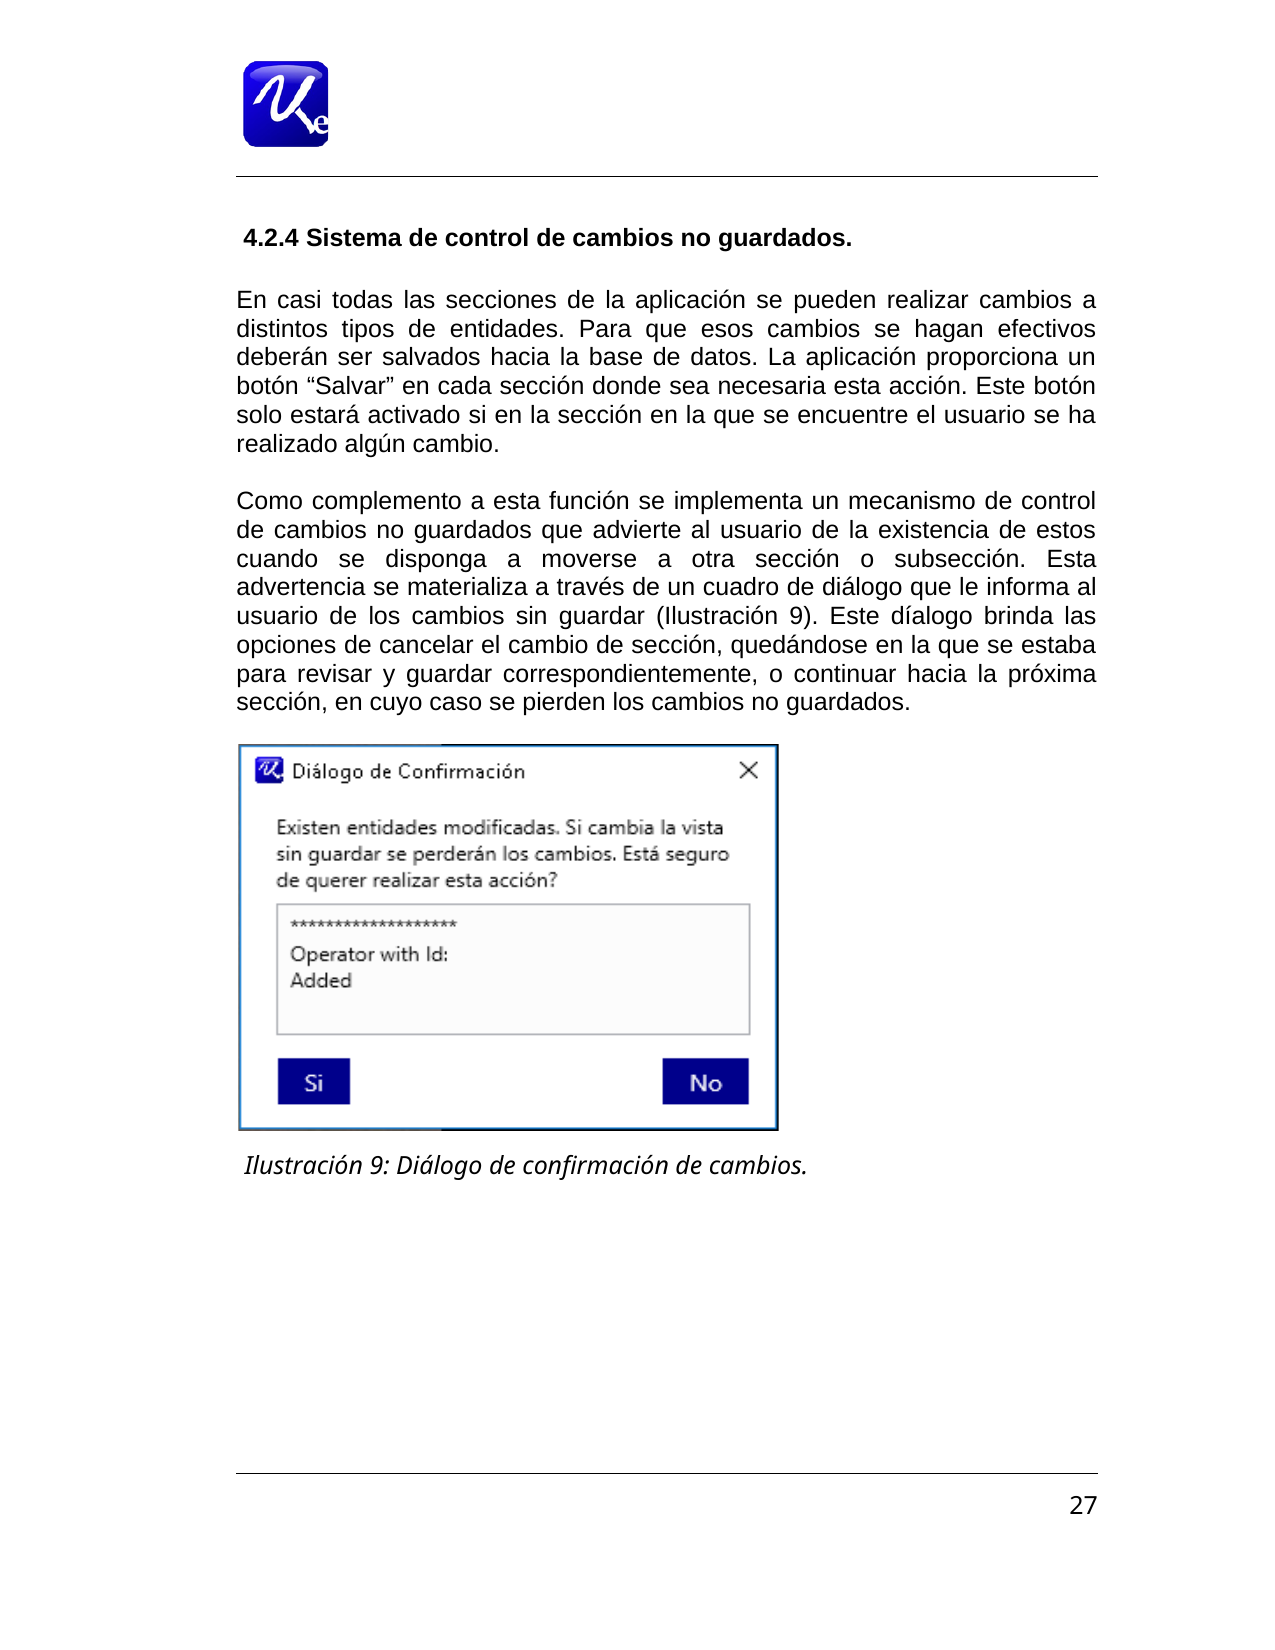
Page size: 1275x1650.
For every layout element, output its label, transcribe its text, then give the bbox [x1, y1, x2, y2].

picture [238, 744, 779, 1131]
picture [243, 61, 329, 147]
list Ilustración 9: Diálogo de confirmación de cambios. [238, 757, 1083, 1182]
list Como complemento a esta función se implementa un mecanismo de control de cambios no guardados que advierte al usuario de la existencia de estos cuando se disponga a moverse a otra sección o subsección. Esta advertencia se materializa a través de un cuadro de diálogo que le informa al usuario de los cambios sin guardar (Ilustración 9). Este díalogo brinda las opciones de cancelar el cambio de sección, quedándose en la que se estaba para revisar y guardar correspondientemente, o continuar hacia la próxima sección, en cuyo caso se pierden los cambios no guardados. [236, 486, 1098, 716]
list En casi todas las secciones de la aplicación se pueden realizar cambios a distintos tipos de entidades. Para que esos cambios se hagan efectivos deberán ser salvados hacia la base de datos. La aplicación proporciona un botón “Salvar” en cada sección donde sea necesaria esta acción. Este botón solo estará activado si en la sección en la que se encuentre el usuario se ha realizado algún cambio. [236, 285, 1098, 457]
list Sistema de control de cambios no guardados. [236, 222, 1098, 251]
